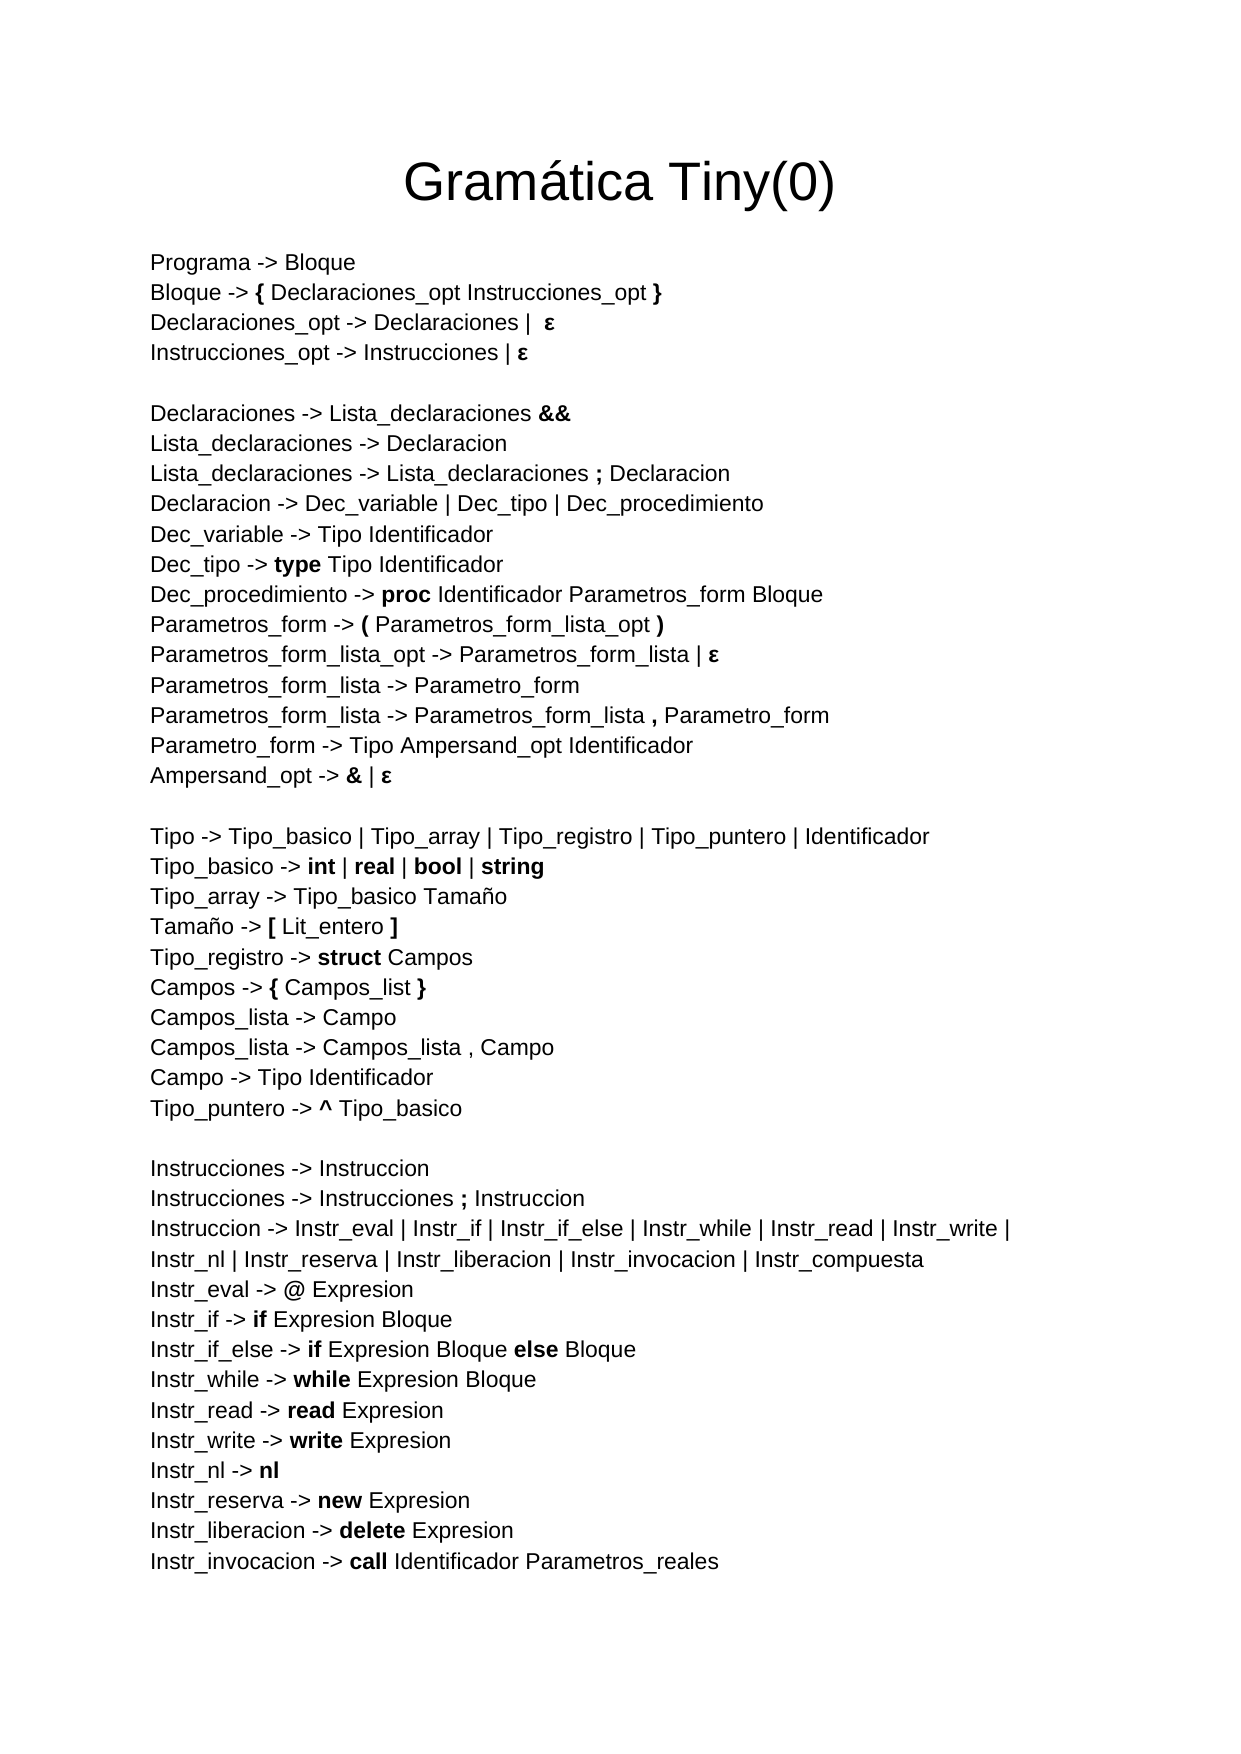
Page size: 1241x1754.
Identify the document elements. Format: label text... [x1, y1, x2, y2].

text Parametro_form -> Tipo Ampersand_opt Identificador [150, 732, 1090, 758]
text Declaraciones -> Lista_declaraciones && [150, 400, 1090, 426]
text Instr_if_else -> if Expresion Bloque else Bloque [150, 1336, 1090, 1363]
text Instrucciones -> Instrucciones ; Instruccion [150, 1185, 1090, 1212]
text Instrucciones_opt -> Instrucciones | ε [150, 339, 1090, 366]
text Instr_invocacion -> call Identificador Parametros_reales [150, 1548, 1090, 1574]
text Declaraciones_opt -> Declaraciones | ε [150, 309, 1090, 336]
text Parametros_form_lista_opt -> Parametros_form_lista | ε [150, 641, 1090, 668]
text Ampersand_opt -> & | ε [150, 762, 1090, 789]
text Tipo_basico -> int | real | bool | string [150, 853, 1090, 879]
text Instr_while -> while Expresion Bloque [150, 1366, 1090, 1393]
text Dec_tipo -> type Tipo Identificador [150, 551, 1090, 577]
text Instr_liberacion -> delete Expresion [150, 1517, 1090, 1544]
text Lista_declaraciones -> Declaracion [150, 430, 1090, 456]
text Lista_declaraciones -> Lista_declaraciones ; Declaracion [150, 460, 1090, 487]
text Tipo_array -> Tipo_basico Tamaño [150, 883, 1090, 909]
title Gramática Tiny(0) [150, 150, 1090, 212]
text Instrucciones -> Instruccion [150, 1155, 1090, 1181]
text Instr_reserva -> new Expresion [150, 1487, 1090, 1514]
text Instr_if -> if Expresion Bloque [150, 1306, 1090, 1332]
text Instr_write -> write Expresion [150, 1427, 1090, 1453]
text Dec_variable -> Tipo Identificador [150, 521, 1090, 547]
text Bloque -> { Declaraciones_opt Instrucciones_opt } [150, 279, 1090, 305]
text Dec_procedimiento -> proc Identificador Parametros_form Bloque [150, 581, 1090, 607]
text Campos_lista -> Campo [150, 1004, 1090, 1030]
text Parametros_form_lista -> Parametro_form [150, 672, 1090, 698]
text Tipo_registro -> struct Campos [150, 943, 1090, 970]
text Parametros_form_lista -> Parametros_form_lista , Parametro_form [150, 702, 1090, 728]
text Campos -> { Campos_list } [150, 974, 1090, 1000]
text Declaracion -> Dec_variable | Dec_tipo | Dec_procedimiento [150, 490, 1090, 517]
text Campos_lista -> Campos_lista , Campo [150, 1034, 1090, 1061]
text Parametros_form -> ( Parametros_form_lista_opt ) [150, 611, 1090, 638]
text Tamaño -> [ Lit_entero ] [150, 913, 1090, 940]
text Tipo -> Tipo_basico | Tipo_array | Tipo_registro | Tipo_puntero | Identificador [150, 823, 1090, 849]
text Instr_eval -> @ Expresion [150, 1276, 1090, 1302]
text Instr_nl -> nl [150, 1457, 1090, 1483]
text Tipo_puntero -> ^ Tipo_basico [150, 1094, 1090, 1121]
text Instr_read -> read Expresion [150, 1397, 1090, 1423]
text Campo -> Tipo Identificador [150, 1064, 1090, 1091]
text Programa -> Bloque [150, 249, 1090, 275]
text Instruccion -> Instr_eval | Instr_if | Instr_if_else | Instr_while | Instr_read | Instr_write | Instr_nl | Instr_reserva | Instr_liberacion | Instr_invocacion | Instr_compuesta [150, 1215, 1090, 1272]
